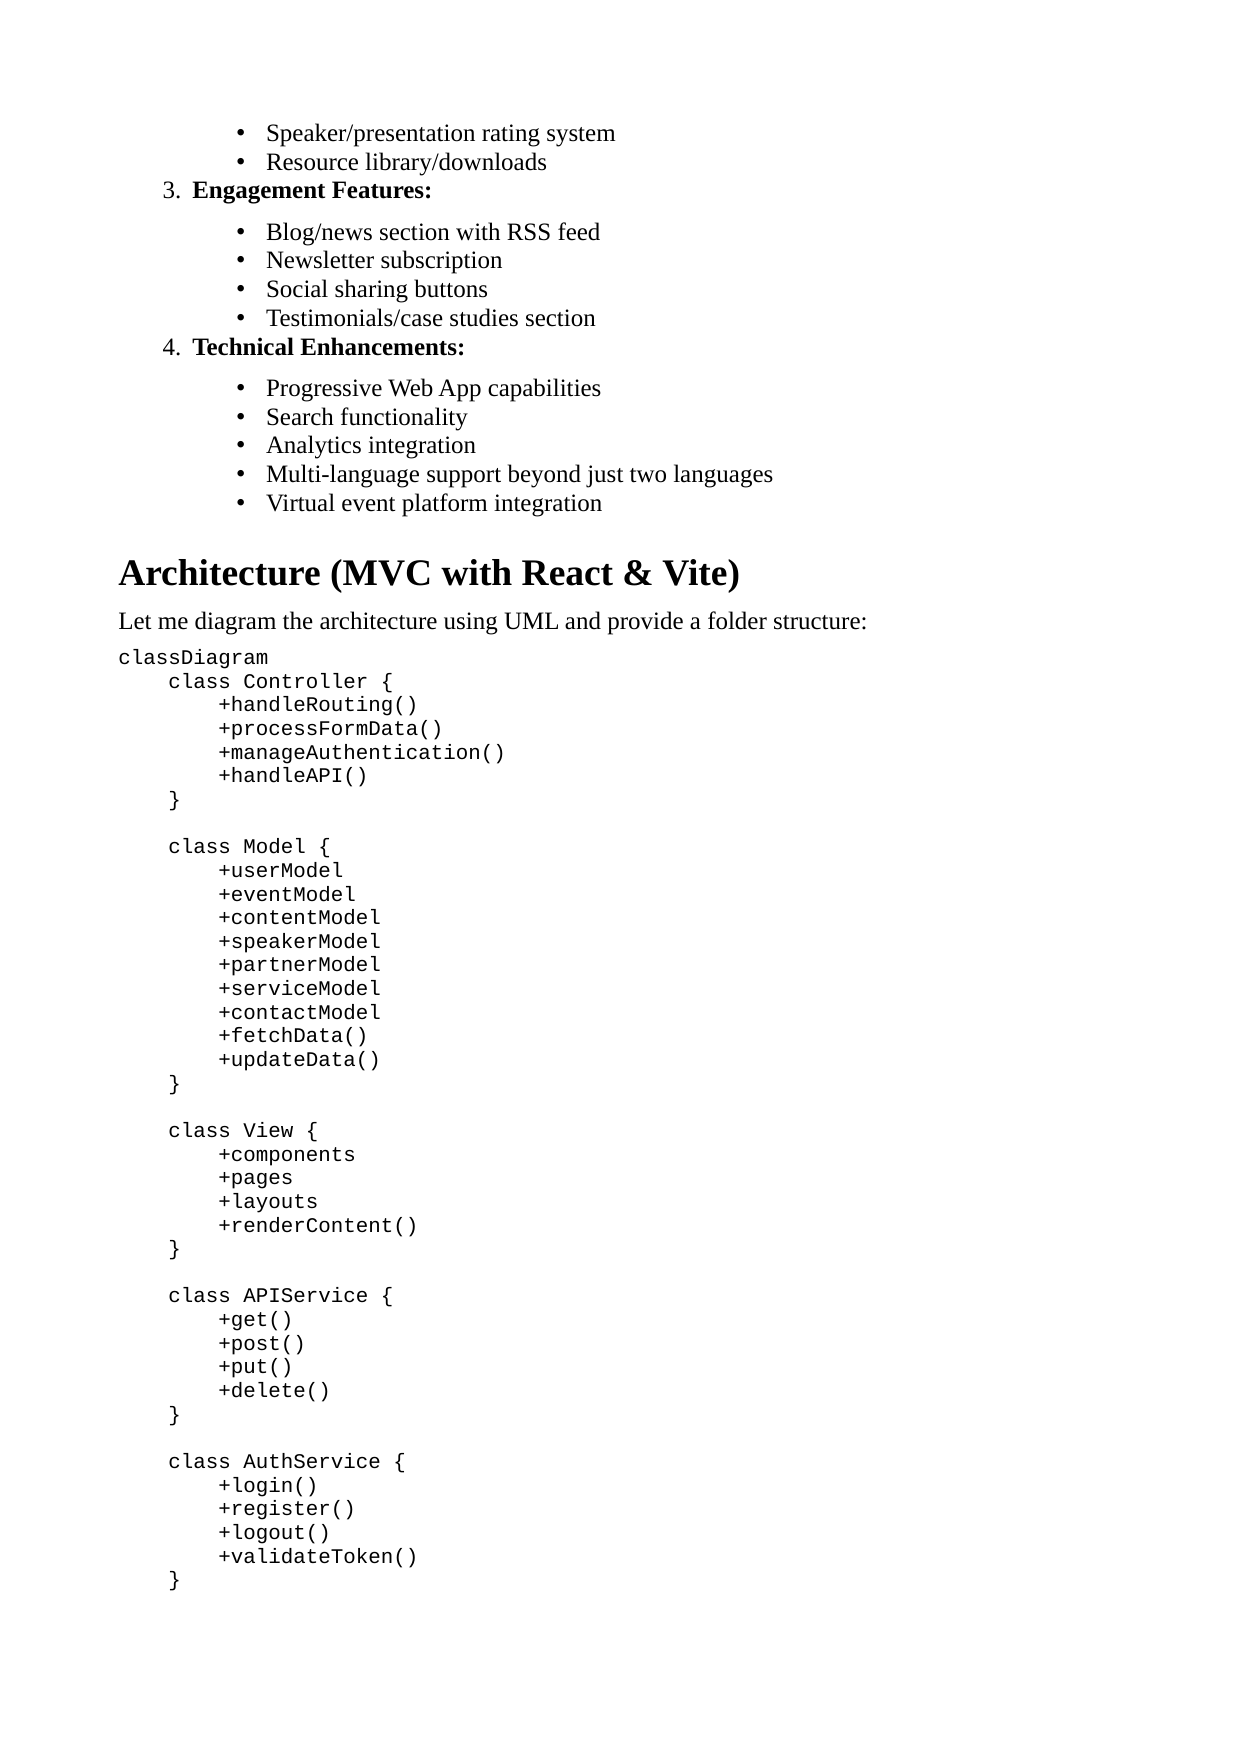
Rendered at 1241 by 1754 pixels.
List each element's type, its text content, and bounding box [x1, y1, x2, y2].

list Social sharing buttons [236, 274, 1122, 303]
text +processFormData() [118, 718, 1122, 742]
text } [118, 1404, 1122, 1427]
list Progressive Web App capabilities [236, 373, 1122, 402]
text +contactModel [118, 1002, 1122, 1025]
text class View { [118, 1120, 1122, 1144]
list Blog/news section with RSS feed [236, 217, 1122, 246]
text +register() [118, 1498, 1122, 1522]
list Multi-language support beyond just two languages [236, 459, 1122, 488]
text +login() [118, 1475, 1122, 1498]
list Engagement Features: [162, 176, 1122, 204]
text +updateData() [118, 1049, 1122, 1073]
text +get() [118, 1309, 1122, 1333]
text +renderContent() [118, 1214, 1122, 1238]
text +eventModel [118, 883, 1122, 907]
text +logout() [118, 1522, 1122, 1546]
text +validateToken() [118, 1546, 1122, 1569]
text +contentModel [118, 907, 1122, 931]
text +components [118, 1144, 1122, 1167]
list Speaker/presentation rating system [236, 118, 1122, 147]
list Newsletter subscription [236, 246, 1122, 274]
text +serviceModel [118, 978, 1122, 1002]
text +handleAPI() [118, 765, 1122, 789]
text +userModel [118, 860, 1122, 883]
list Resource library/downloads [236, 147, 1122, 176]
text +put() [118, 1356, 1122, 1380]
text class Controller { [118, 671, 1122, 694]
list Search functionality [236, 402, 1122, 431]
text +handleRouting() [118, 694, 1122, 718]
text +pages [118, 1167, 1122, 1191]
text class AuthService { [118, 1451, 1122, 1475]
text +speakerModel [118, 931, 1122, 954]
text classDiagram [118, 647, 1122, 671]
text +post() [118, 1333, 1122, 1356]
text class Model { [118, 836, 1122, 860]
text class APIService { [118, 1286, 1122, 1309]
text } [118, 1569, 1122, 1593]
text +layouts [118, 1191, 1122, 1214]
subtitle Architecture (MVC with React & Vite) [118, 550, 1122, 593]
text +delete() [118, 1380, 1122, 1404]
text +partnerModel [118, 954, 1122, 978]
list Analytics integration [236, 431, 1122, 459]
text } [118, 1073, 1122, 1096]
list Virtual event platform integration [236, 488, 1122, 517]
text +fetchData() [118, 1025, 1122, 1049]
list Technical Enhancements: [162, 332, 1122, 361]
text } [118, 1238, 1122, 1262]
text } [118, 789, 1122, 813]
text Let me diagram the architecture using UML and provide a folder structure: [118, 606, 1122, 634]
text +manageAuthentication() [118, 742, 1122, 765]
list Testimonials/case studies section [236, 303, 1122, 332]
